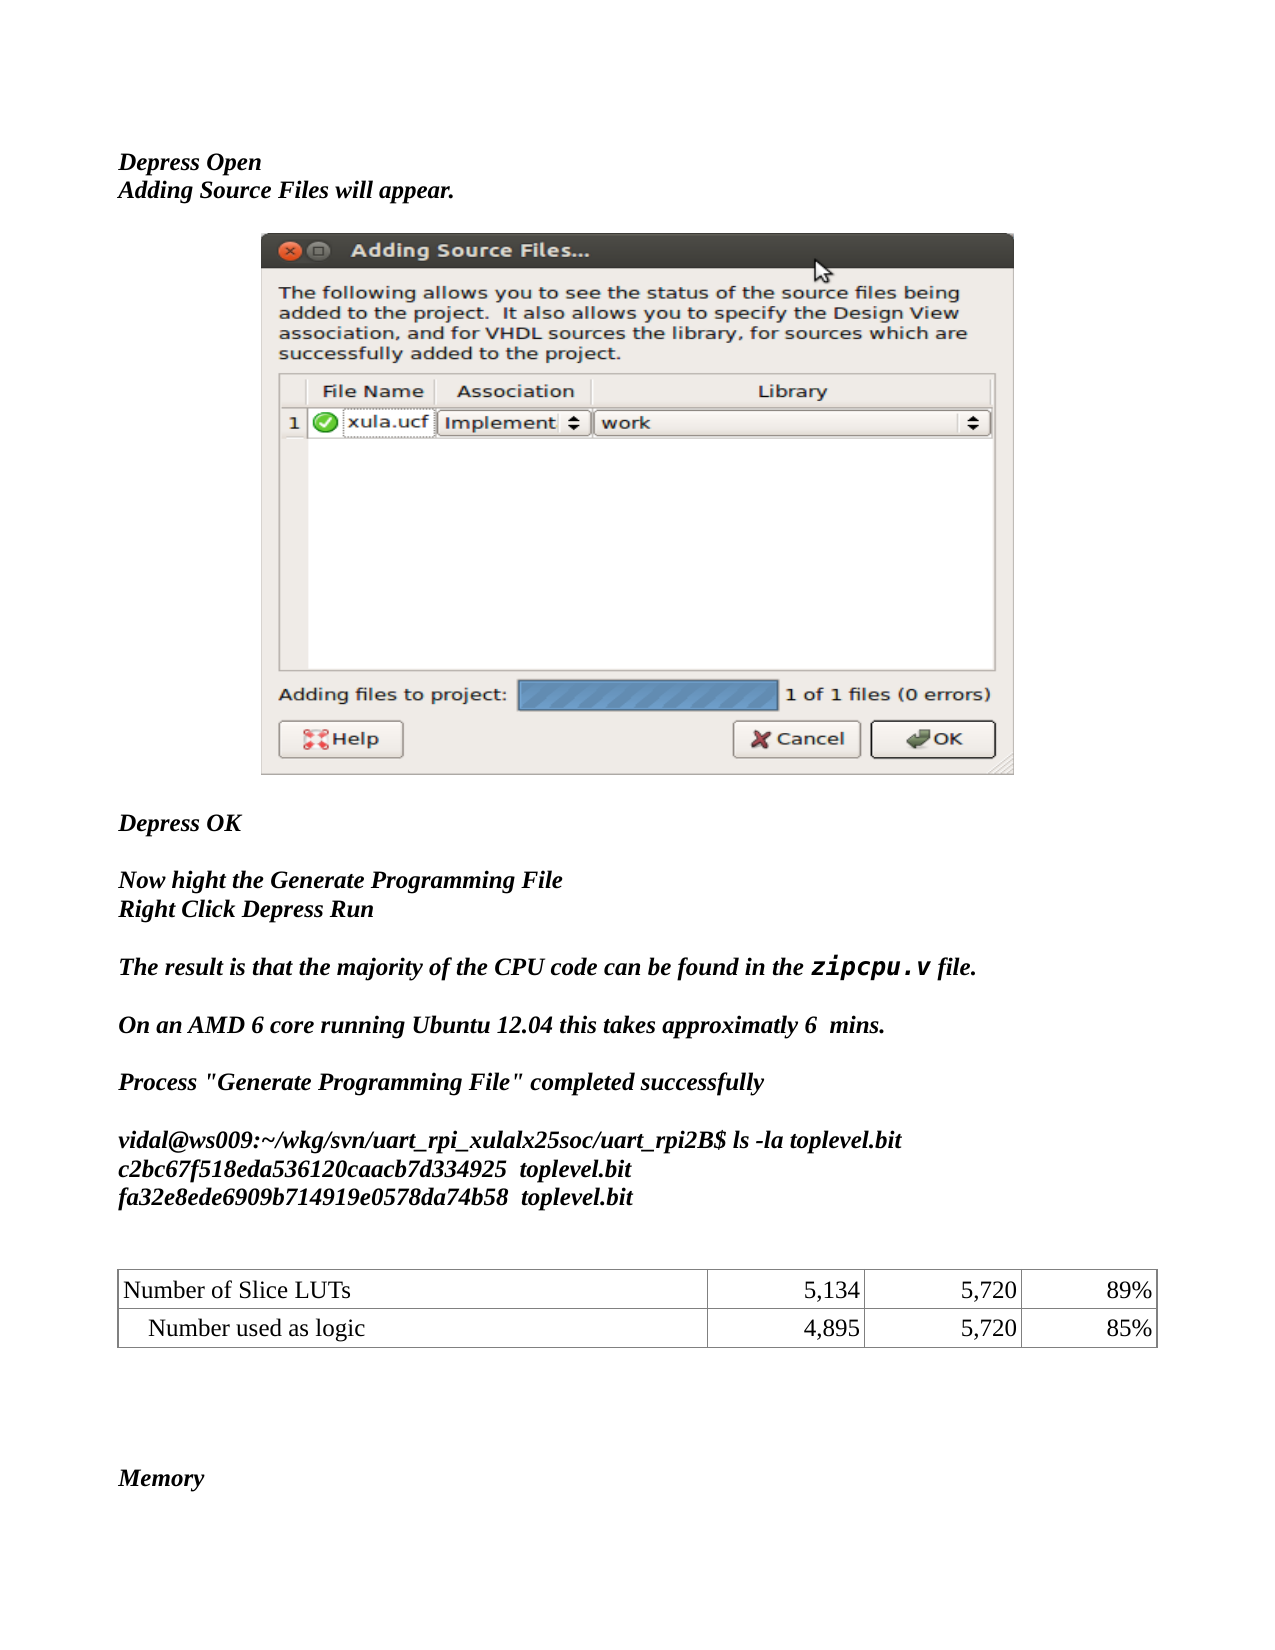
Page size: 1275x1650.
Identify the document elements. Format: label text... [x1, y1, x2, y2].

text Process "Generate Programming File" completed successfully [118, 1067, 1157, 1096]
text Depress Open [118, 147, 1157, 176]
text The result is that the majority of the CPU code can be found in the zipcpu.v file. [118, 952, 1157, 981]
table_cell 5,720 [865, 1309, 1021, 1347]
text Adding Source Files will appear. [118, 176, 1157, 204]
table_header Number of Slice LUTs [119, 1270, 707, 1308]
picture [261, 233, 1014, 775]
text vidal@ws009:~/wkg/svn/uart_rpi_xulalx25soc/uart_rpi2B$ ls -la toplevel.bit [118, 1125, 1157, 1154]
text Memory [118, 1463, 1157, 1492]
text Right Click Depress Run [118, 894, 1157, 923]
table_cell 85% [1022, 1309, 1156, 1347]
table_header 5,720 [865, 1270, 1021, 1308]
text c2bc67f518eda536120caacb7d334925 toplevel.bit [118, 1154, 1157, 1182]
table_cell 4,895 [708, 1309, 864, 1347]
text On an AMD 6 core running Ubuntu 12.04 this takes approximatly 6 mins. [118, 1010, 1157, 1039]
text Now hight the Generate Programming File [118, 866, 1157, 894]
text fa32e8ede6909b714919e0578da74b58 toplevel.bit [118, 1182, 1157, 1211]
table_header 89% [1022, 1270, 1156, 1308]
table_header 5,134 [708, 1270, 864, 1308]
table_cell Number used as logic [119, 1309, 707, 1347]
text Depress OK [118, 808, 1157, 837]
